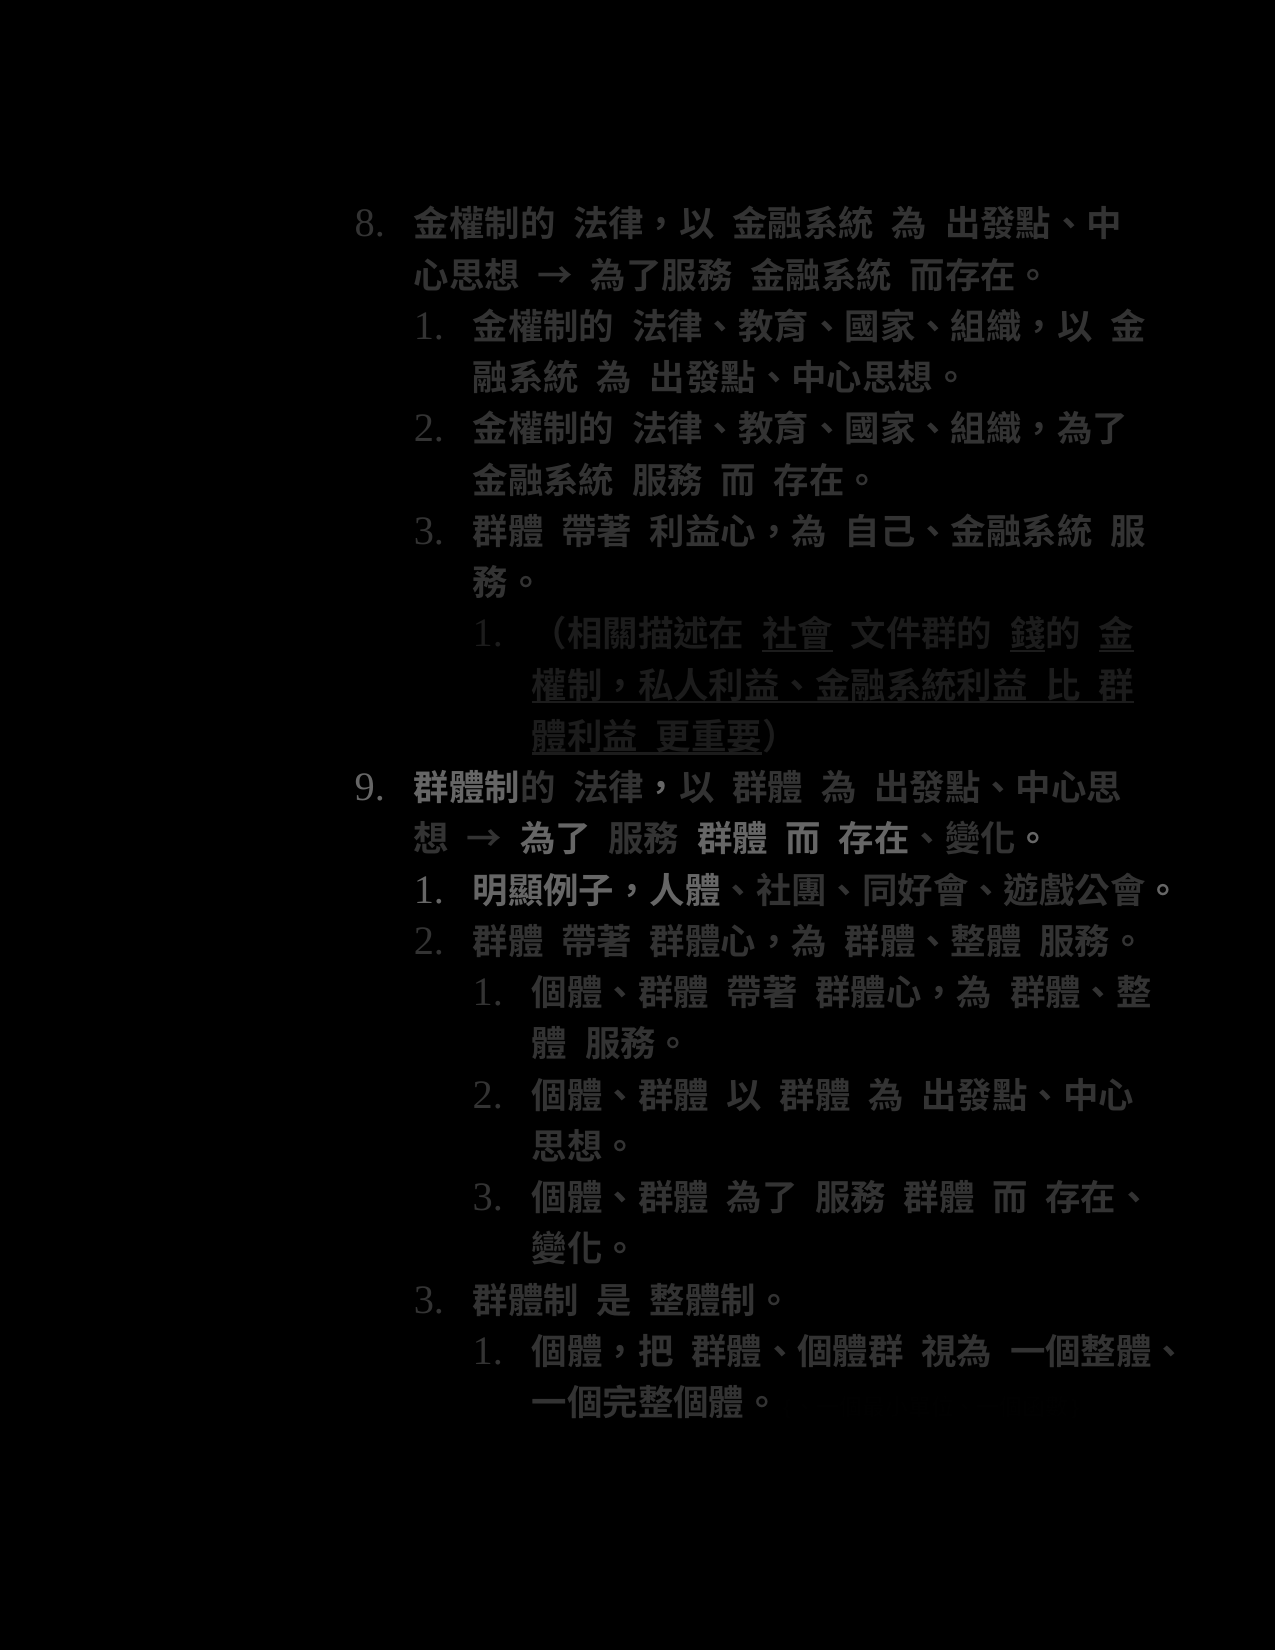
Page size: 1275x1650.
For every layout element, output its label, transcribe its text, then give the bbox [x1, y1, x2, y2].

list 金權制的 法律、教育、國家、組織，為了 金融系統 服務 而 存在。 [413, 401, 1157, 503]
list 個體、群體 帶著 群體心，為 群體、整體 服務。 [472, 964, 1157, 1067]
list 群體制 是 整體制。 [413, 1272, 1157, 1323]
list 金權制的 法律，以 金融系統 為 出發點、中心思想 → 為了服務 金融系統 而存在。 [354, 196, 1157, 298]
list 群體制的 法律，以 群體 為 出發點、中心思想 → 為了 服務 群體 而 存在、變化。 [354, 759, 1157, 862]
list 個體、群體 以 群體 為 出發點、中心思想。 [472, 1067, 1157, 1169]
list 個體、群體 為了 服務 群體 而 存在、變化。 [472, 1169, 1157, 1272]
list 群體 帶著 群體心，為 群體、整體 服務。 [413, 913, 1157, 964]
list （相關描述在 社會 文件群的 錢的 金權制，私人利益、金融系統利益 比 群體利益 更重要） [472, 606, 1157, 759]
list 個體，把 群體、個體群 視為 一個整體、一個完整個體。{、一個最小單位、一個函數} [472, 1323, 1157, 1426]
list 金權制的 法律、教育、國家、組織，以 金融系統 為 出發點、中心思想。 [413, 298, 1157, 401]
list 明顯例子，人體、社團、同好會、遊戲公會。 [413, 862, 1157, 913]
list 群體 帶著 利益心，為 自己、金融系統 服務。 [413, 503, 1157, 606]
